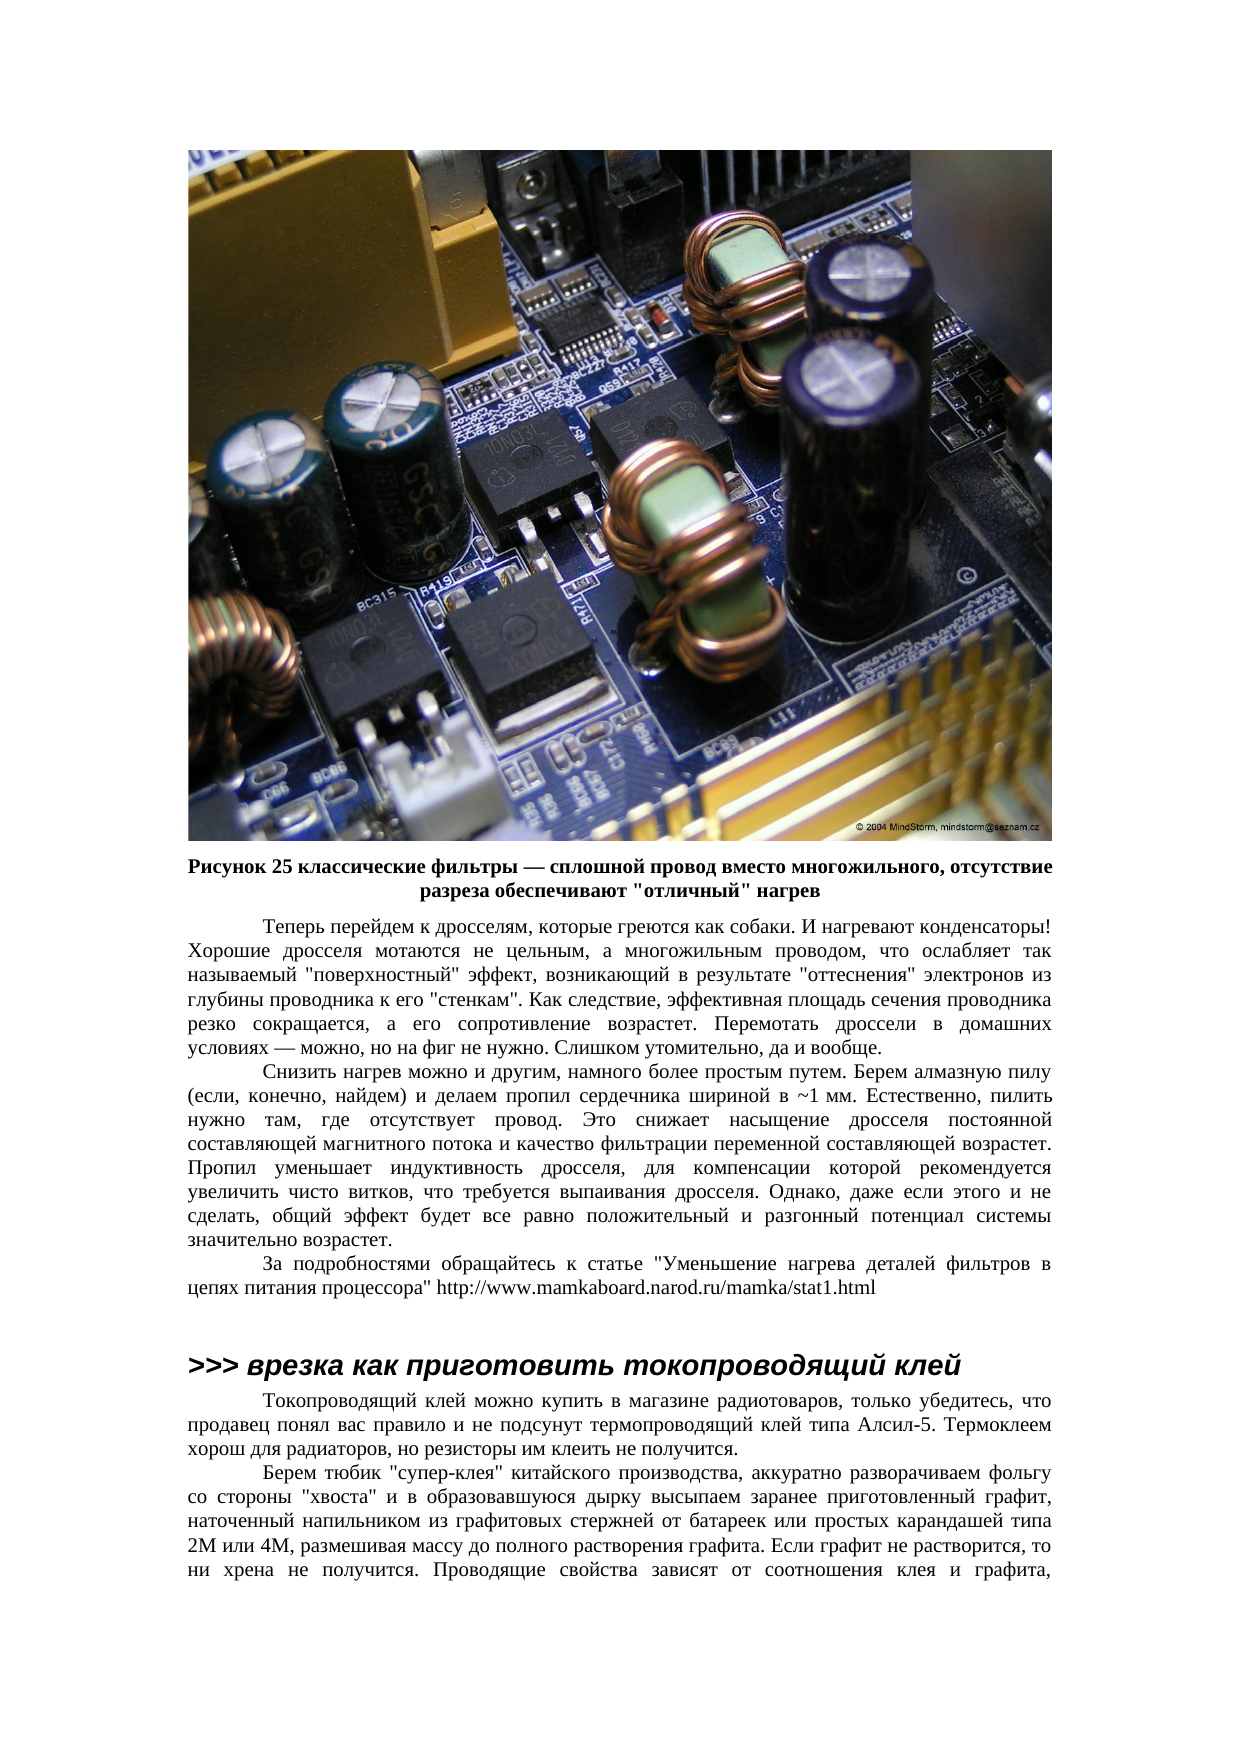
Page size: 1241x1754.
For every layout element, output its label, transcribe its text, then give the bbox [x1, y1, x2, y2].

text Берем тюбик "супер-клея" китайского производства, аккуратно разворачиваем фольгу со стороны "хвоста" и в образовавшуюся дырку высыпаем заранее приготовленный графит, наточенный напильником из графитовых стержней от батареек или простых карандашей типа 2M или 4M, размешивая массу до полного растворения графита. Если графит не растворится, то ни хрена не получится. Проводящие свойства зависят от соотношения клея и графита, [187, 1460, 1053, 1581]
text Снизить нагрев можно и другим, намного более простым путем. Берем алмазную пилу (если, конечно, найдем) и делаем пропил сердечника шириной в ~1 мм. Естественно, пилить нужно там, где отсутствует провод. Это снижает насыщение дросселя постоянной составляющей магнитного потока и качество фильтрации переменной составляющей возрастет. Пропил уменьшает индуктивность дросселя, для компенсации которой рекомендуется увеличить чисто витков, что требуется выпаивания дросселя. Однако, даже если этого и не сделать, общий эффект будет все равно положительный и разгонный потенциал системы значительно возрастет. [187, 1059, 1053, 1251]
subtitle >>> врезка как приготовить токопроводящий клей [187, 1348, 1053, 1382]
text Рисунок 25 классические фильтры — сплошной провод вместо многожильного, отсутствие разреза обеспечивают "отличный" нагрев [187, 854, 1053, 902]
text Токопроводящий клей можно купить в магазине радиотоваров, только убедитесь, что продавец понял вас правило и не подсунут термопроводящий клей типа Алсил-5. Термоклеем хорош для радиаторов, но резисторы им клеить не получится. [187, 1388, 1053, 1460]
text Теперь перейдем к дросселям, которые греются как собаки. И нагревают конденсаторы! Хорошие дросселя мотаются не цельным, а многожильным проводом, что ослабляет так называемый "поверхностный" эффект, возникающий в результате "оттеснения" электронов из глубины проводника к его "стенкам". Как следствие, эффективная площадь сечения проводника резко сокращается, а его сопротивление возрастет. Перемотать дроссели в домашних условиях — можно, но на фиг не нужно. Слишком утомительно, да и вообще. [187, 914, 1053, 1059]
text За подробностями обращайтесь к статье "Уменьшение нагрева деталей фильтров в цепях питания процессора" http://www.mamkaboard.narod.ru/mamka/stat1.html [187, 1251, 1053, 1299]
picture [188, 150, 1052, 841]
